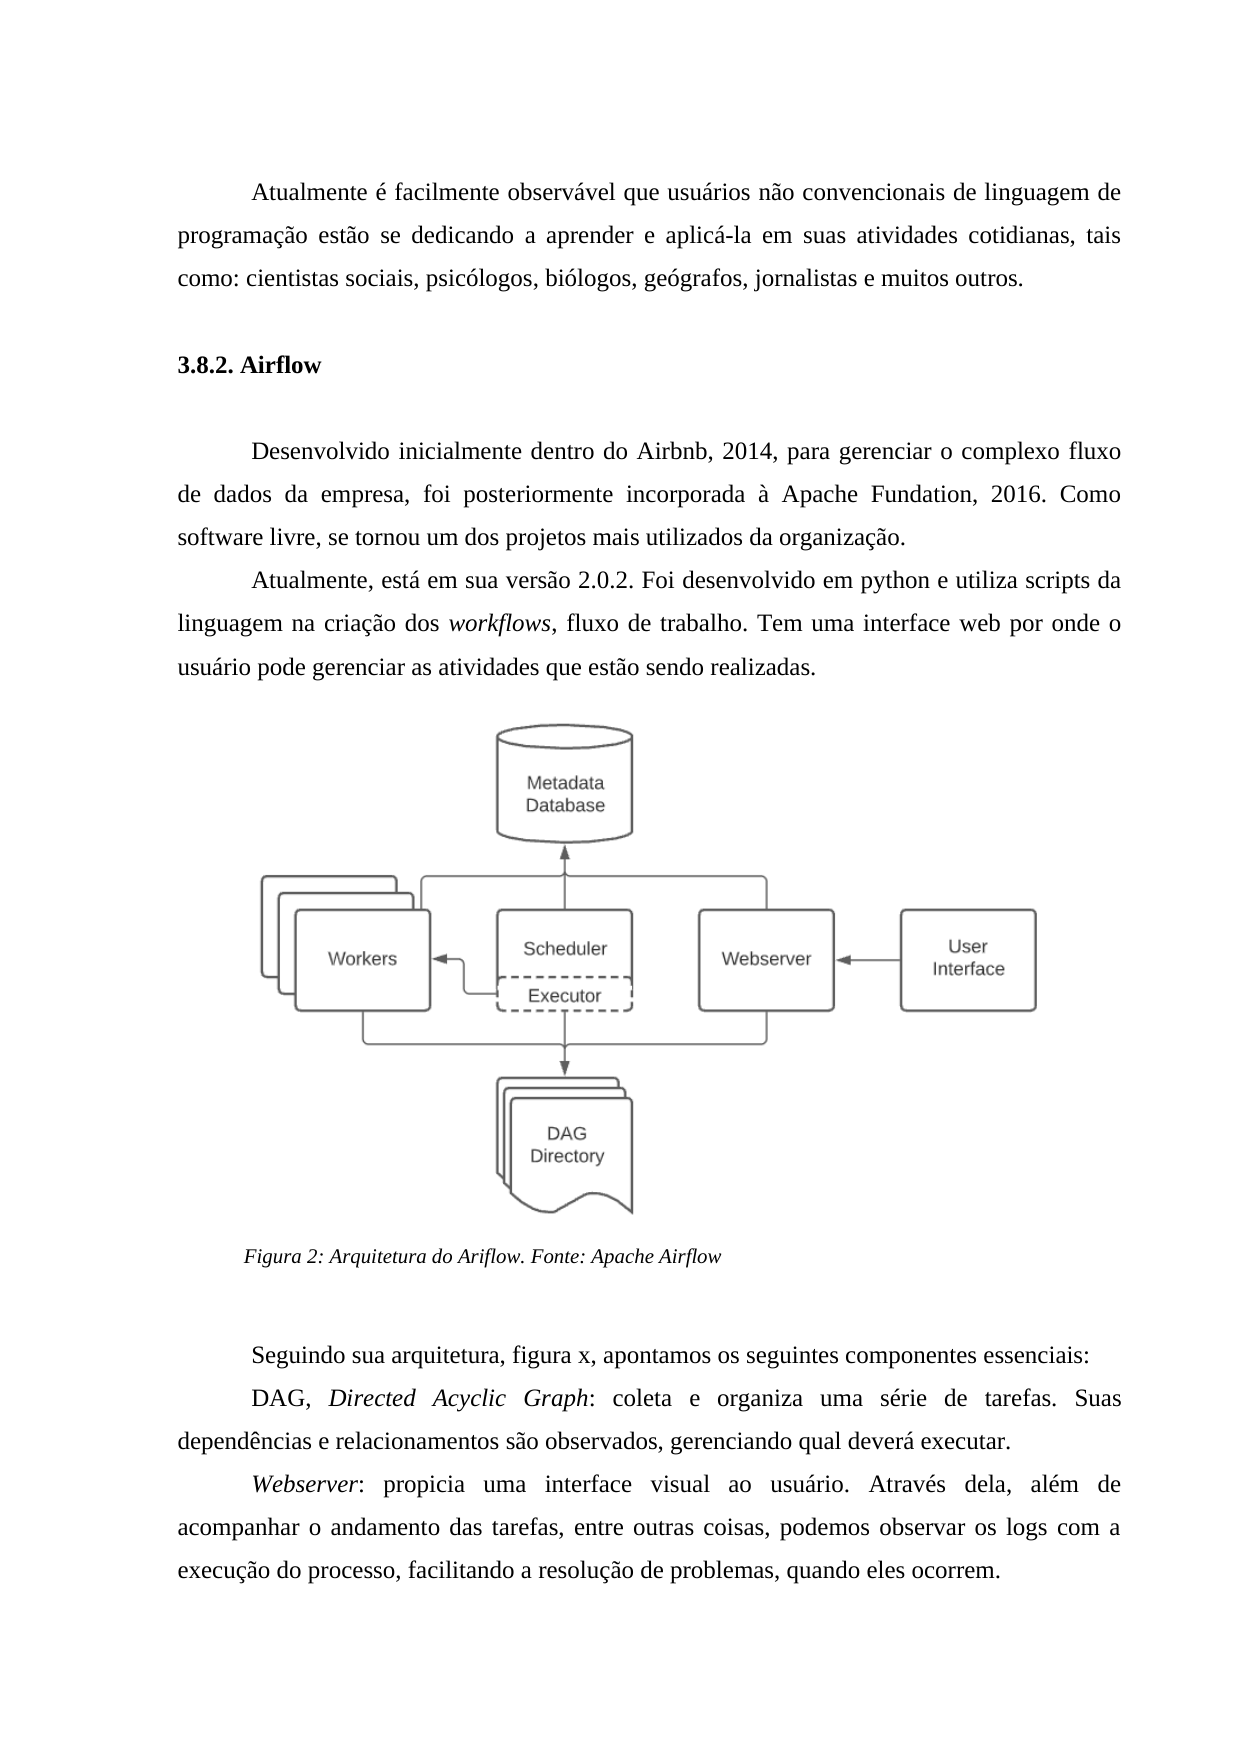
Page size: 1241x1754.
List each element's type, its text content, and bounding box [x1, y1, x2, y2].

subtitle 3.8.2. Airflow [177, 350, 1122, 378]
text Atualmente é facilmente observável que usuários não convencionais de linguagem de programação estão se dedicando a aprender e aplicá-la em suas atividades cotidianas, tais como: cientistas sociais, psicólogos, biólogos, geógrafos, jornalistas e muitos outros. [177, 177, 1122, 292]
text Atualmente, está em sua versão 2.0.2. Foi desenvolvido em python e utiliza scripts da linguagem na criação dos workflows, fluxo de trabalho. Tem uma interface web por onde o usuário pode gerenciar as atividades que estão sendo realizadas. [177, 565, 1122, 680]
text Desenvolvido inicialmente dentro do Airbnb, 2014, para gerenciar o complexo fluxo de dados da empresa, foi posteriormente incorporada à Apache Fundation, 2016. Como software livre, se tornou um dos projetos mais utilizados da organização. [177, 436, 1122, 551]
text DAG, Directed Acyclic Graph: coleta e organiza uma série de tarefas. Suas dependências e relacionamentos são observados, gerenciando qual deverá executar. [177, 1383, 1122, 1455]
picture [243, 707, 1056, 1228]
text Seguindo sua arquitetura, figura x, apontamos os seguintes componentes essenciais: [177, 1340, 1122, 1368]
text Webserver: propicia uma interface visual ao usuário. Através dela, além de acompanhar o andamento das tarefas, entre outras coisas, podemos observar os logs com a execução do processo, facilitando a resolução de problemas, quando eles ocorrem. [177, 1469, 1122, 1584]
text Figura 2: Arquitetura do Ariflow. Fonte: Apache Airflow [244, 1228, 1056, 1268]
